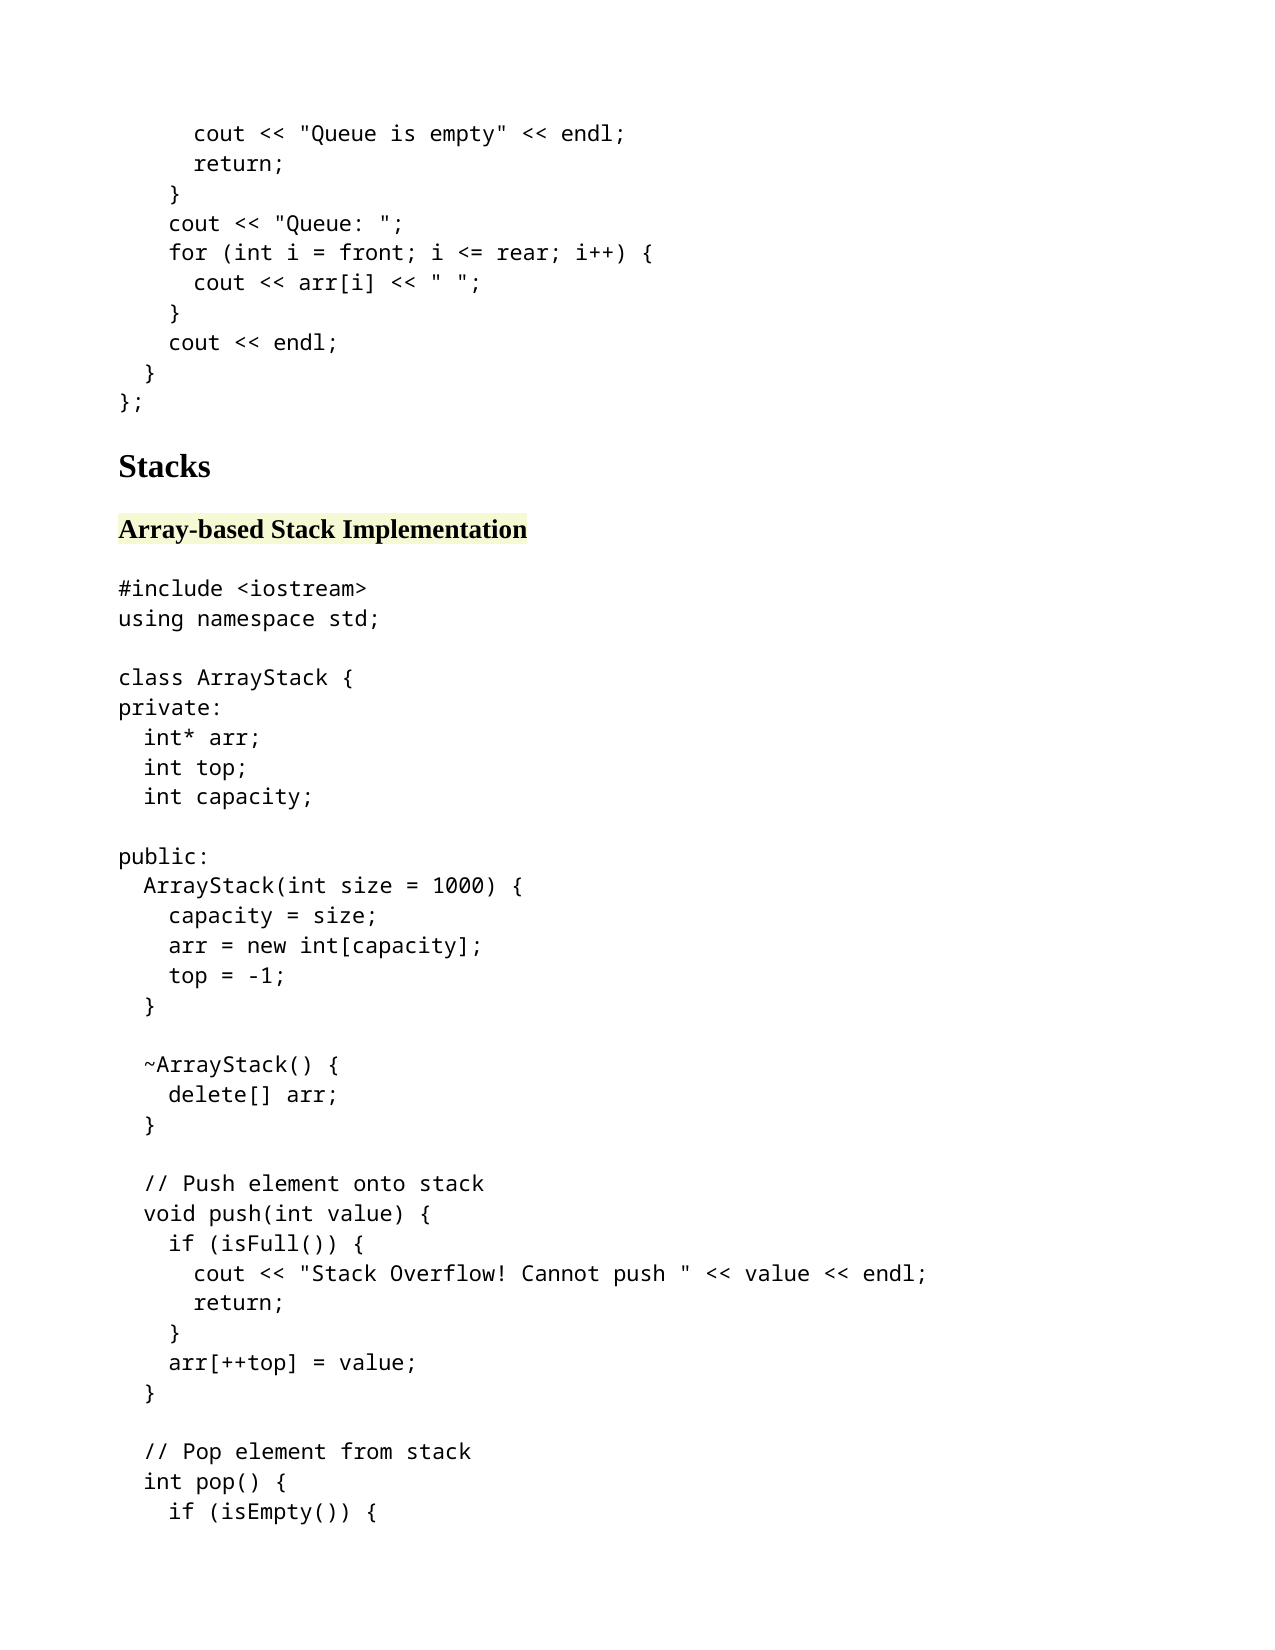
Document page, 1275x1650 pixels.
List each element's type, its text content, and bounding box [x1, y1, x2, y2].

text } [118, 1377, 1157, 1407]
text } [118, 1317, 1157, 1347]
text for (int i = front; i <= rear; i++) { [118, 237, 1157, 267]
text int capacity; [118, 781, 1157, 811]
text Array-based Stack Implementation [118, 513, 1157, 544]
text Stacks [118, 446, 1157, 484]
text #include <iostream> [118, 573, 1157, 603]
text cout << "Stack Overflow! Cannot push " << value << endl; [118, 1258, 1157, 1287]
text return; [118, 1287, 1157, 1317]
text int top; [118, 751, 1157, 781]
text ArrayStack(int size = 1000) { [118, 871, 1157, 900]
text int pop() { [118, 1466, 1157, 1496]
text private: [118, 692, 1157, 722]
text } [118, 356, 1157, 386]
text capacity = size; [118, 900, 1157, 930]
text cout << "Queue is empty" << endl; [118, 118, 1157, 148]
text } [118, 297, 1157, 327]
text class ArrayStack { [118, 662, 1157, 692]
text // Push element onto stack [118, 1168, 1157, 1198]
text cout << arr[i] << " "; [118, 267, 1157, 297]
text ~ArrayStack() { [118, 1049, 1157, 1079]
text int* arr; [118, 722, 1157, 751]
text arr = new int[capacity]; [118, 930, 1157, 960]
text cout << endl; [118, 327, 1157, 356]
text } [118, 1109, 1157, 1138]
text top = -1; [118, 960, 1157, 990]
text }; [118, 386, 1157, 416]
text delete[] arr; [118, 1079, 1157, 1109]
text public: [118, 841, 1157, 871]
text return; [118, 148, 1157, 178]
text using namespace std; [118, 603, 1157, 632]
text if (isFull()) { [118, 1228, 1157, 1258]
text arr[++top] = value; [118, 1347, 1157, 1377]
text cout << "Queue: "; [118, 207, 1157, 237]
text void push(int value) { [118, 1198, 1157, 1228]
text } [118, 990, 1157, 1019]
text // Pop element from stack [118, 1436, 1157, 1466]
text if (isEmpty()) { [118, 1496, 1157, 1526]
text } [118, 178, 1157, 207]
